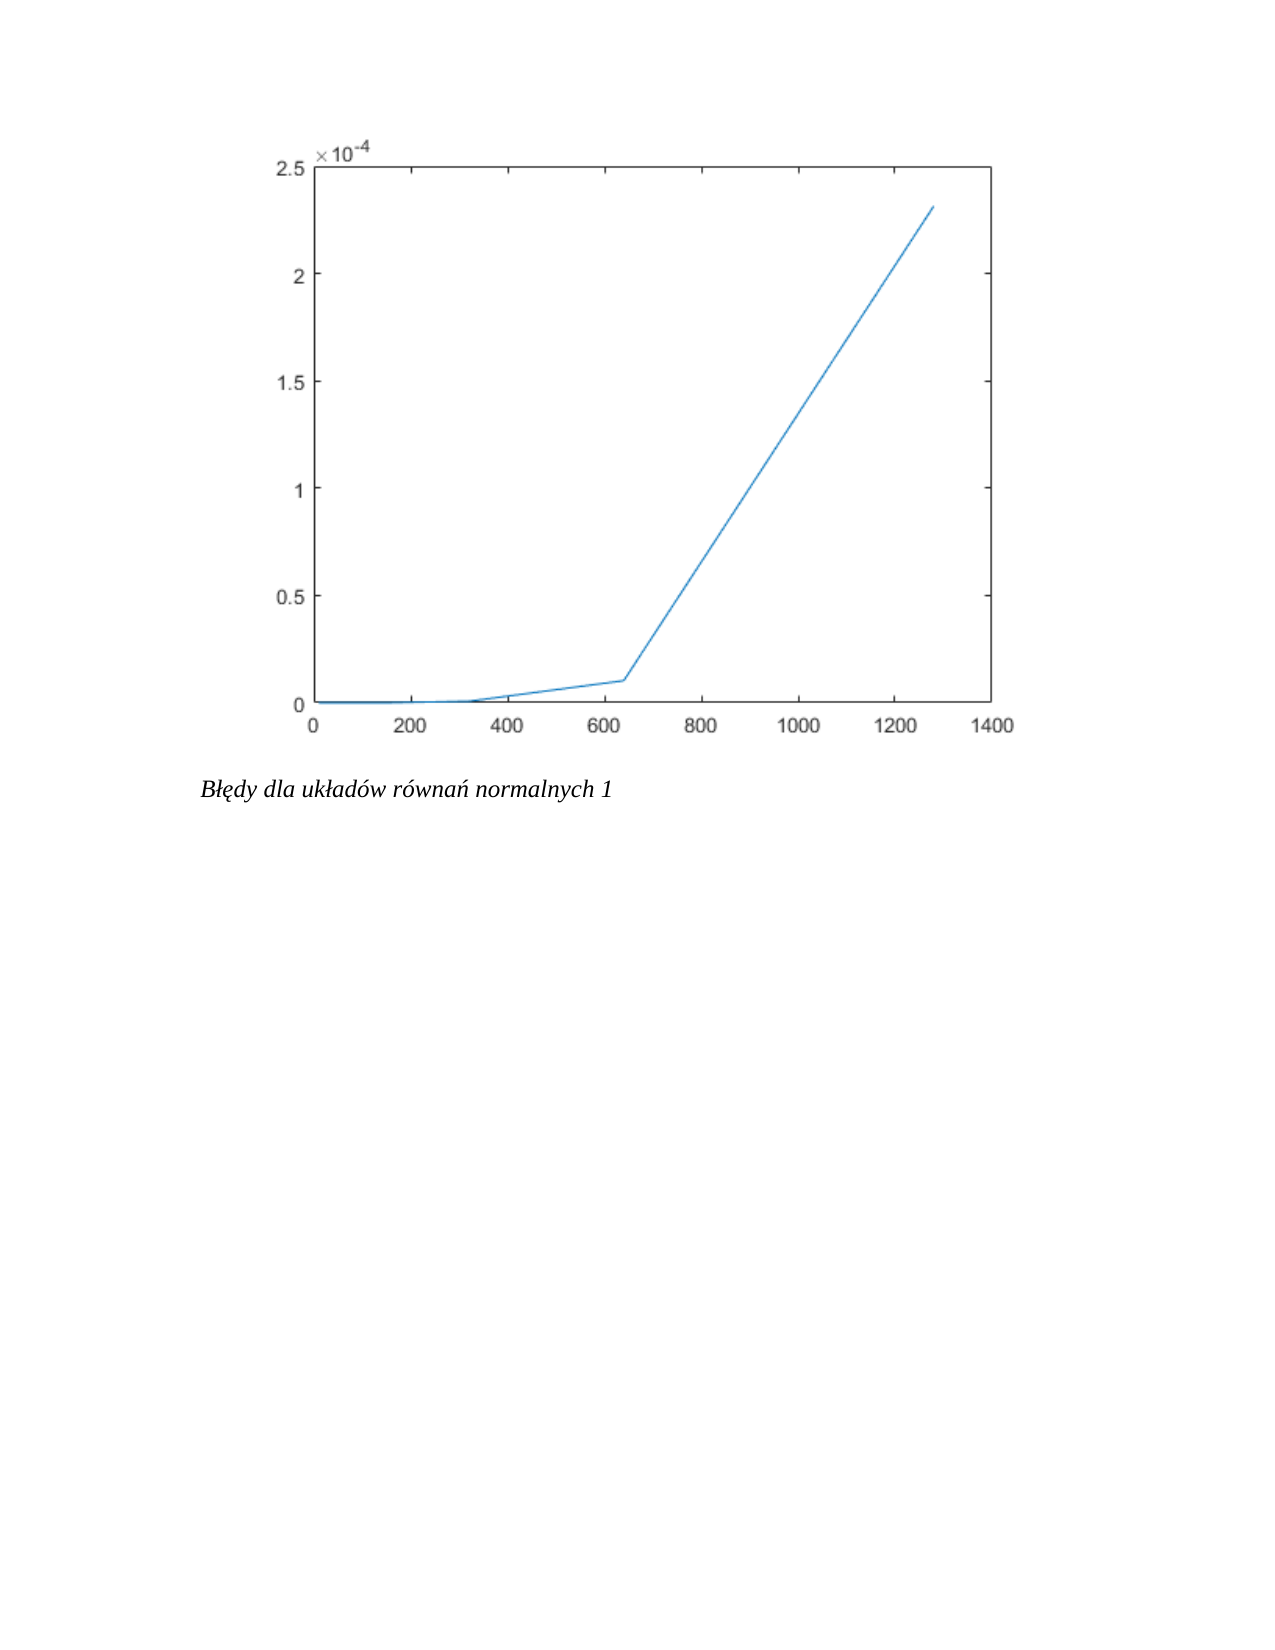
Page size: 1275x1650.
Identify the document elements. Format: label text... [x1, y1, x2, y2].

picture [200, 118, 1075, 775]
text Błędy dla układów równań normalnych 1 [200, 775, 1075, 803]
